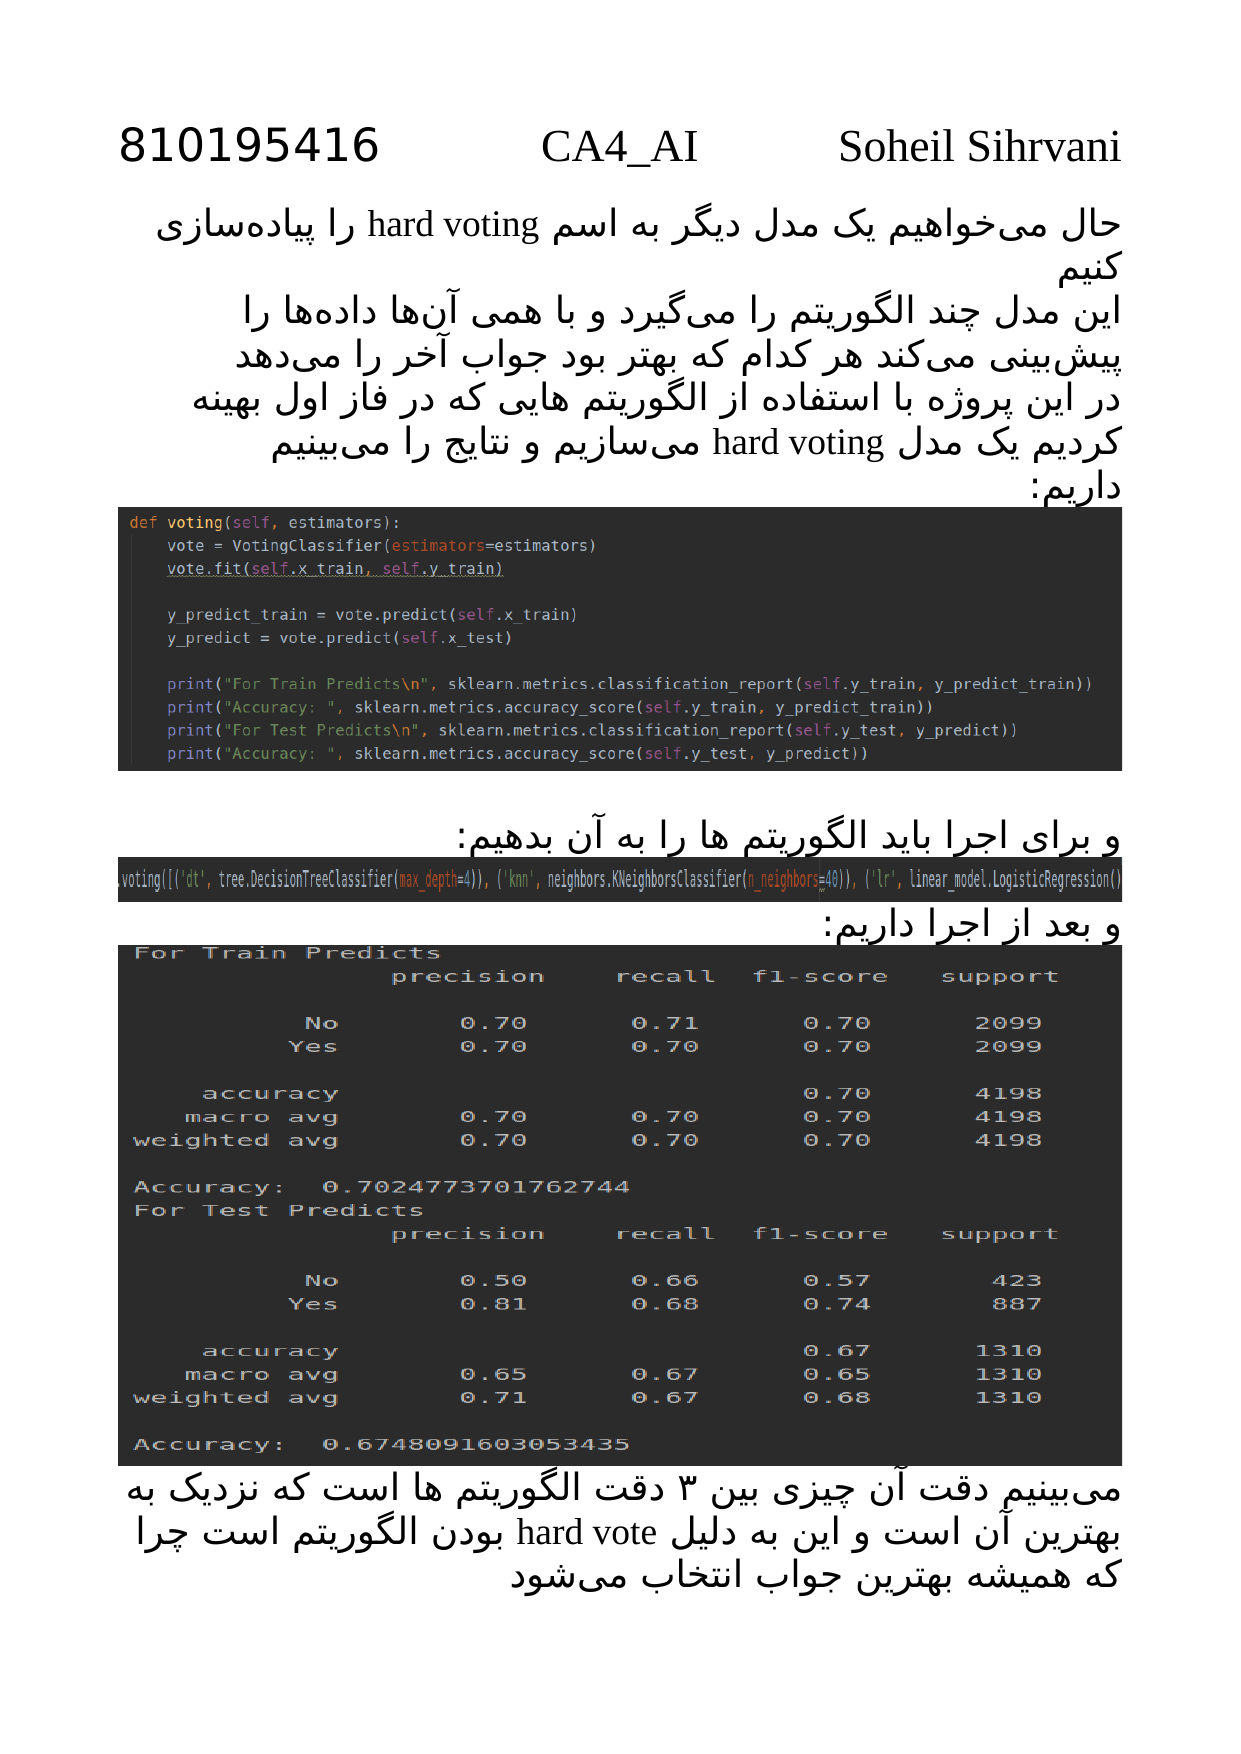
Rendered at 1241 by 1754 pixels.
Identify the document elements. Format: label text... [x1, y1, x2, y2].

text حال می‌خواهیم یک مدل دیگر به اسم hard voting را پیاده‌سازی کنیم [118, 201, 1122, 289]
picture [118, 945, 1123, 1466]
picture [118, 507, 1123, 771]
text داریم: [118, 463, 1122, 507]
text می‌بینیم دقت آن چیزی بین ۳ دقت الگوریتم ها است که نزدیک به بهترین آن است و این به دلیل hard vote بودن الگوریتم است چرا که همیشه بهترین جواب انتخاب می‌شود [118, 1466, 1122, 1597]
text در این پروژه با استفاده از الگوریتم هایی که در فاز اول بهینه کردیم یک مدل hard voting می‌سازیم و نتایج را می‌بینیم [118, 376, 1122, 463]
picture [118, 857, 1123, 902]
text و برای اجرا باید الگوریتم ها را به آن بدهیم: [118, 814, 1122, 857]
text این مدل چند الگوریتم را می‌گیرد و با همی آن‌ها داده‌ها را پیش‌بینی می‌کند هر کدام که بهتر بود جواب آخر را می‌دهد [118, 289, 1122, 376]
text و بعد از اجرا داریم: [118, 902, 1122, 945]
